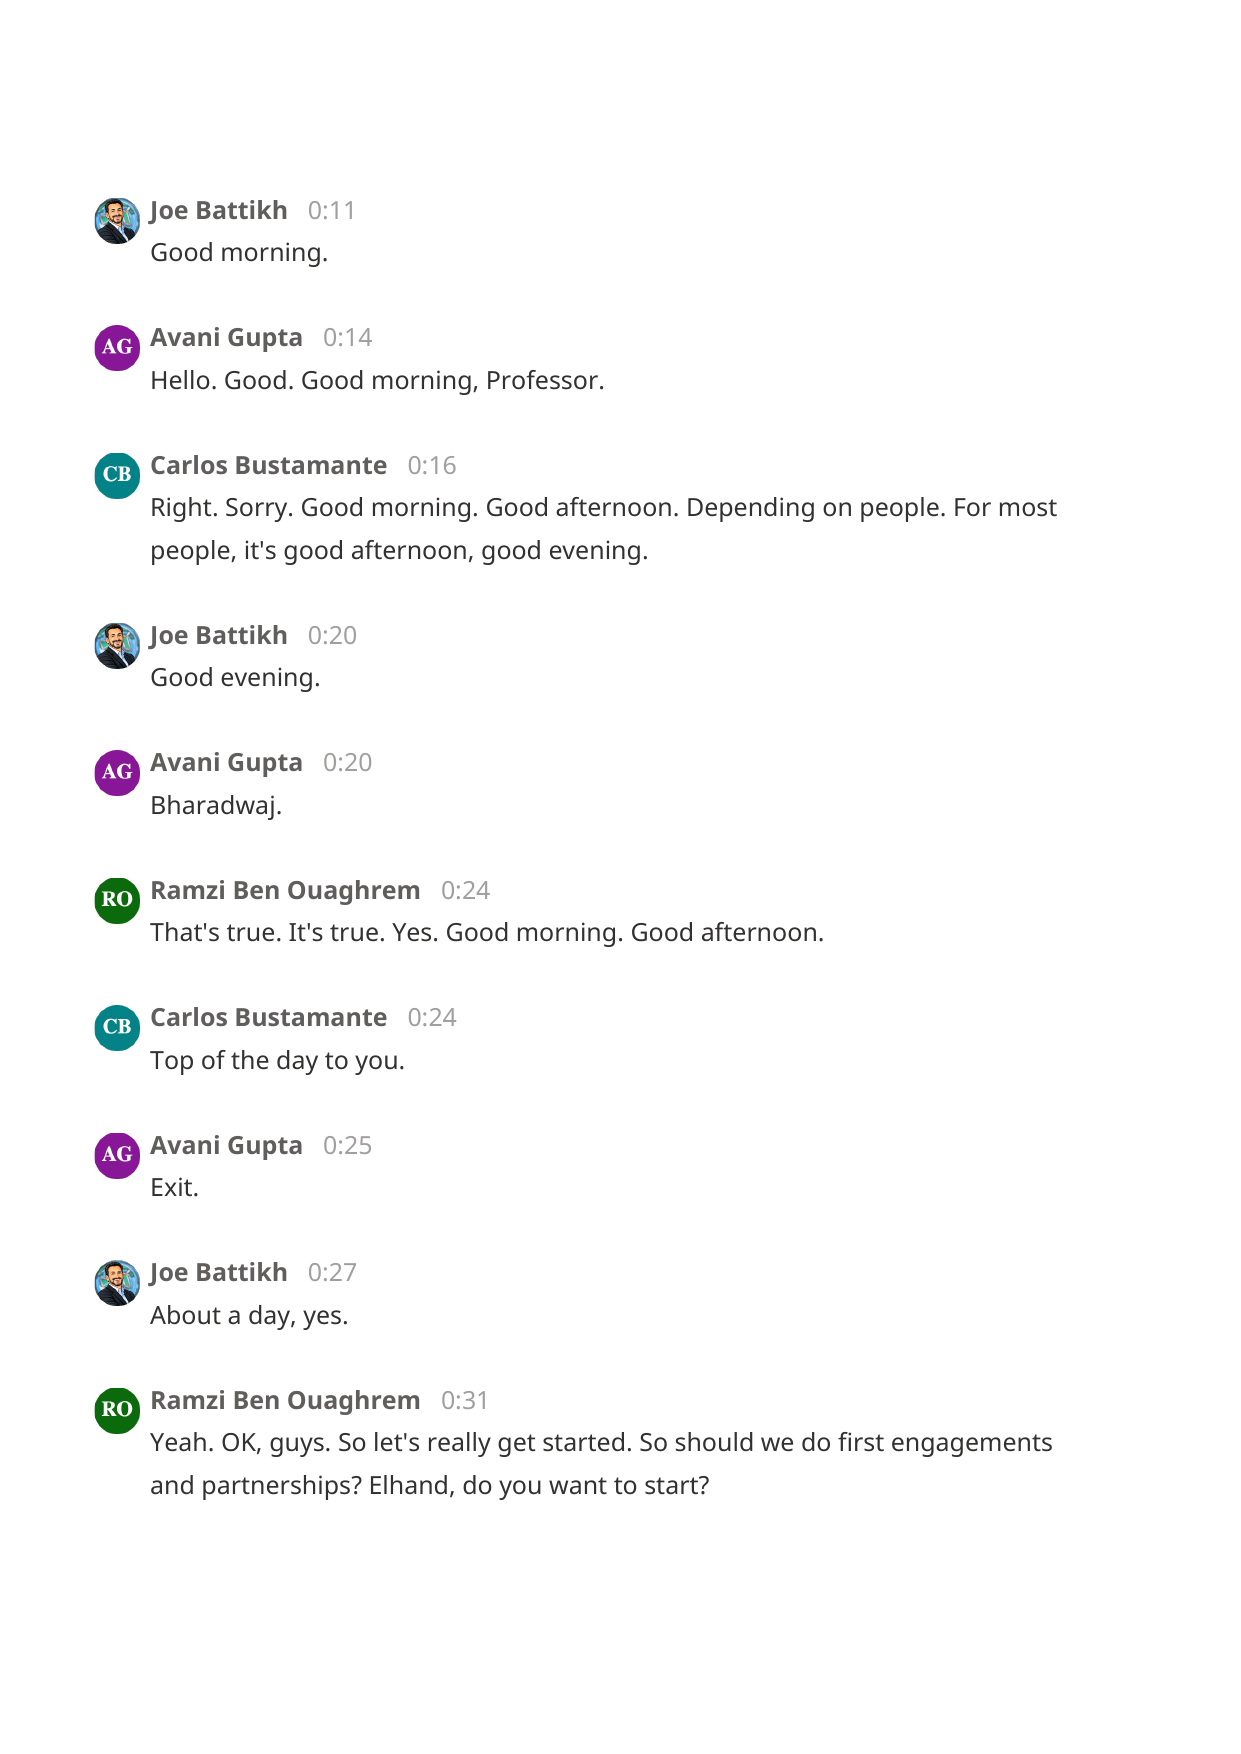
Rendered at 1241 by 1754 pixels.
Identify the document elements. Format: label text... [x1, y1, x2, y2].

text Ramzi Ben Ouaghrem 0:31 Yeah. OK, guys. So let's really get started. So should we do first engagements and partnerships? Elhand, do you want to start? [150, 1340, 1090, 1502]
text Ramzi Ben Ouaghrem 0:24 That's true. It's true. Yes. Good morning. Good afternoon. [150, 830, 1090, 949]
text Carlos Bustamante 0:24 Top of the day to you. [150, 957, 1090, 1077]
text Avani Gupta 0:20 Bharadwaj. [150, 702, 1090, 822]
text Joe Battikh 0:27 About a day, yes. [150, 1212, 1090, 1332]
text Avani Gupta 0:14 Hello. Good. Good morning, Professor. [150, 277, 1090, 397]
text Avani Gupta 0:25 Exit. [150, 1085, 1090, 1204]
text Joe Battikh 0:11 Good morning. [150, 150, 1090, 269]
text Carlos Bustamante 0:16 Right. Sorry. Good morning. Good afternoon. Depending on people. For most people, it's good afternoon, good evening. [150, 405, 1090, 567]
text Joe Battikh 0:20 Good evening. [150, 575, 1090, 694]
